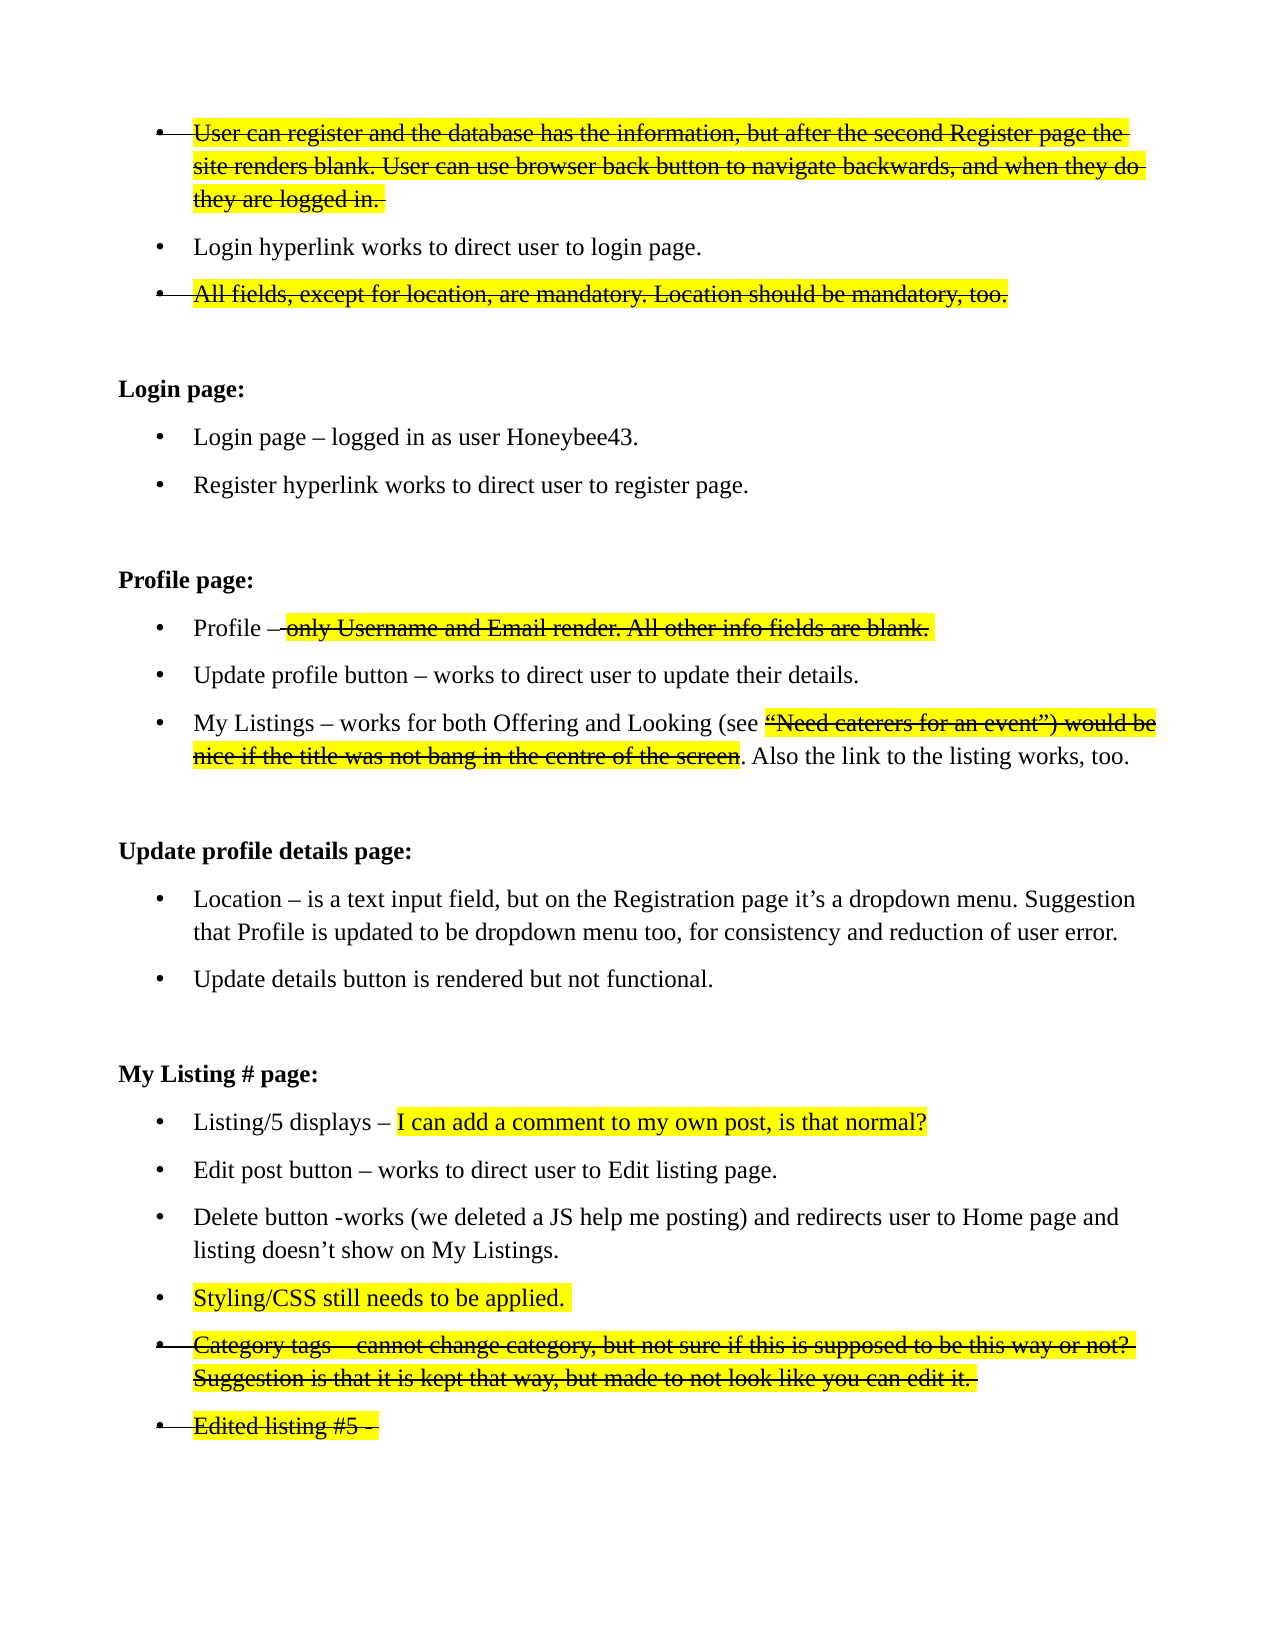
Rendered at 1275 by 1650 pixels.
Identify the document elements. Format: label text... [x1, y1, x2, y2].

list Update profile button – works to direct user to update their details. [156, 660, 1157, 689]
list Styling/CSS still needs to be applied. [156, 1283, 1157, 1312]
text Profile page: [118, 565, 1157, 594]
list Location – is a text input field, but on the Registration page it’s a dropdown menu. Suggestion that Profile is updated to be dropdown menu too, for consistency and reduction of user error. [156, 884, 1157, 945]
list My Listings – works for both Offering and Looking (see “Need caterers for an event”) would be nice if the title was not bang in the centre of the screen. Also the link to the listing works, too. [156, 708, 1157, 769]
list Edited listing #5 - [156, 1411, 1157, 1440]
text Update profile details page: [118, 836, 1157, 865]
list Login page – logged in as user Honeybee43. [156, 422, 1157, 451]
list Delete button -works (we deleted a JS help me posting) and redirects user to Home page and listing doesn’t show on My Listings. [156, 1202, 1157, 1264]
list Login hyperlink works to direct user to login page. [156, 232, 1157, 261]
list Listing/5 displays – I can add a comment to my own post, is that normal? [156, 1107, 1157, 1136]
list User can register and the database has the information, but after the second Register page the site renders blank. User can use browser back button to navigate backwards, and when they do they are logged in. [156, 118, 1157, 213]
text Login page: [118, 374, 1157, 403]
text My Listing # page: [118, 1059, 1157, 1088]
list All fields, except for location, are mandatory. Location should be mandatory, too. [156, 279, 1157, 308]
list Register hyperlink works to direct user to register page. [156, 470, 1157, 498]
list Edit post button – works to direct user to Edit listing page. [156, 1155, 1157, 1183]
list Update details button is rendered but not functional. [156, 964, 1157, 993]
list Category tags – cannot change category, but not sure if this is supposed to be this way or not? Suggestion is that it is kept that way, but made to not look like you can edit it. [156, 1331, 1157, 1392]
list Profile – only Username and Email render. All other info fields are blank. [156, 613, 1157, 641]
